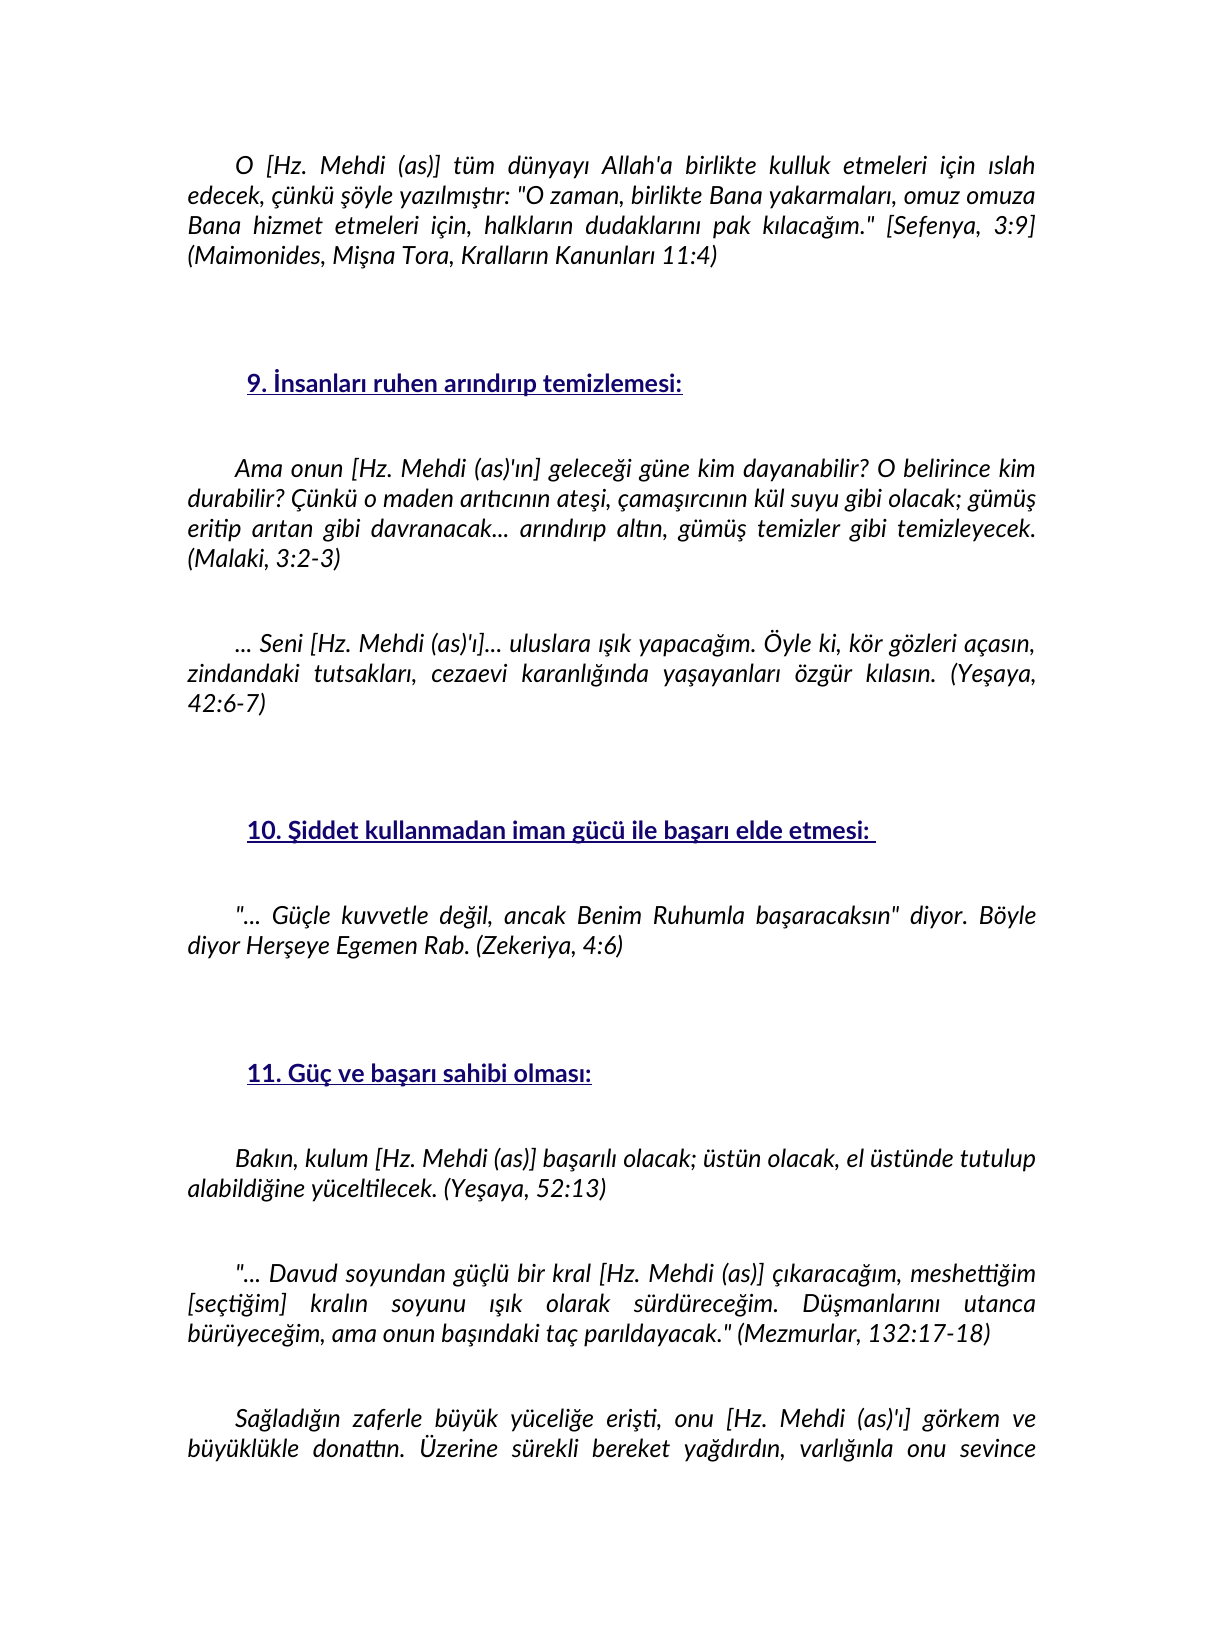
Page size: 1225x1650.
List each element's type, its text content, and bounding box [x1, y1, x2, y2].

text O [Hz. Mehdi (as)] tüm dünyayı Allah'a birlikte kulluk etmeleri için ıslah edecek, çünkü şöyle yazılmıştır: "O zaman, birlikte Bana yakarmaları, omuz omuza Bana hizmet etmeleri için, halkların dudaklarını pak kılacağım." [Sefenya, 3:9] (Maimonides, Mişna Tora, Kralların Kanunları 11:4) [187, 150, 1037, 270]
text 11. Güç ve başarı sahibi olması: [187, 1057, 1037, 1087]
text Ama onun [Hz. Mehdi (as)'ın] geleceği güne kim dayanabilir? O belirince kim durabilir? Çünkü o maden arıtıcının ateşi, çamaşırcının kül suyu gibi olacak; gümüş eritip arıtan gibi davranacak... arındırıp altın, gümüş temizler gibi temizleyecek. (Malaki, 3:2-3) [187, 452, 1037, 572]
text ... Seni [Hz. Mehdi (as)'ı]... uluslara ışık yapacağım. Öyle ki, kör gözleri açasın, zindandaki tutsakları, cezaevi karanlığında yaşayanları özgür kılasın. (Yeşaya, 42:6-7) [187, 627, 1037, 717]
text 9. İnsanları ruhen arındırıp temizlemesi: [187, 367, 1037, 397]
text 10. Şiddet kullanmadan iman gücü ile başarı elde etmesi: [187, 815, 1037, 845]
text Sağladığın zaferle büyük yüceliğe erişti, onu [Hz. Mehdi (as)'ı] görkem ve büyüklükle donattın. Üzerine sürekli bereket yağdırdın, varlığınla onu sevince [187, 1402, 1037, 1462]
text Bakın, kulum [Hz. Mehdi (as)] başarılı olacak; üstün olacak, el üstünde tutulup alabildiğine yüceltilecek. (Yeşaya, 52:13) [187, 1142, 1037, 1202]
text "... Güçle kuvvetle değil, ancak Benim Ruhumla başaracaksın" diyor. Böyle diyor Herşeye Egemen Rab. (Zekeriya, 4:6) [187, 900, 1037, 960]
text "... Davud soyundan güçlü bir kral [Hz. Mehdi (as)] çıkaracağım, meshettiğim [seçtiğim] kralın soyunu ışık olarak sürdüreceğim. Düşmanlarını utanca bürüyeceğim, ama onun başındaki taç parıldayacak." (Mezmurlar, 132:17-18) [187, 1257, 1037, 1347]
